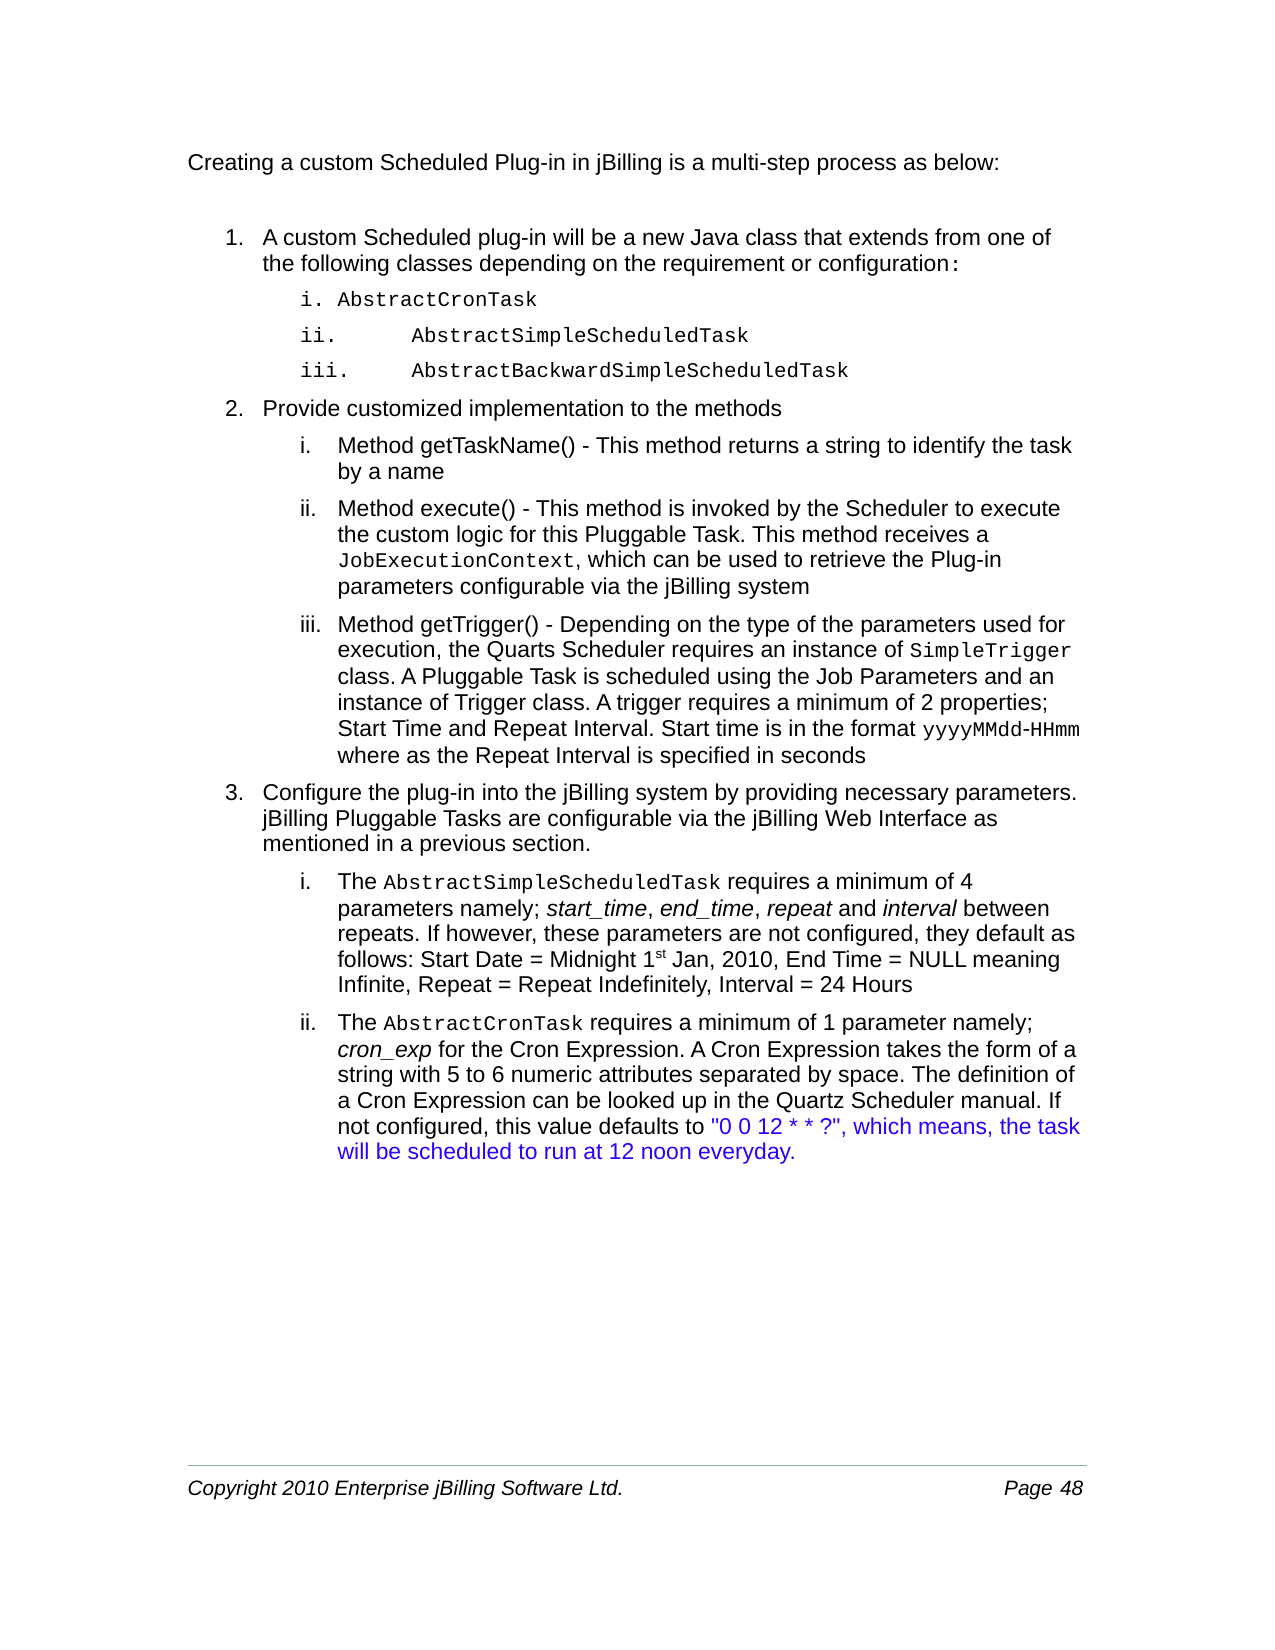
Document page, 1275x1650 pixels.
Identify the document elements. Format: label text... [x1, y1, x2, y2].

list AbstractBackwardSimpleScheduledTask [300, 360, 1087, 384]
list Method getTrigger() - Depending on the type of the parameters used for execution, the Quarts Scheduler requires an instance of SimpleTrigger class. A Pluggable Task is scheduled using the Job Parameters and an instance of Trigger class. A trigger requires a minimum of 2 properties; Start Time and Repeat Interval. Start time is in the format yyyyMMdd-HHmm where as the Repeat Interval is specified in seconds [300, 611, 1087, 768]
list Method getTaskName() - This method returns a string to identify the task by a name [300, 433, 1087, 484]
list AbstractCronTask [300, 289, 1087, 313]
list AbstractSimpleScheduledTask [300, 324, 1087, 348]
list The AbstractCronTask requires a minimum of 1 parameter namely; cron_exp for the Cron Expression. A Cron Expression takes the form of a string with 5 to 6 numeric attributes separated by space. The definition of a Cron Expression can be looked up in the Quartz Scheduler manual. If not configured, this value defaults to "0 0 12 * * ?", which means, the task will be scheduled to run at 12 noon everyday. [300, 1009, 1087, 1165]
list Method execute() - This method is invoked by the Scheduler to execute the custom logic for this Pluggable Task. This method receives a JobExecutionContext, which can be used to retrieve the Plug-in parameters configurable via the jBilling system [300, 496, 1087, 600]
list A custom Scheduled plug-in will be a new Java class that extends from one of the following classes depending on the requirement or configuration: [225, 225, 1087, 277]
list Configure the plug-in into the jBilling system by providing necessary parameters. jBilling Pluggable Tasks are configurable via the jBilling Web Interface as mentioned in a previous section. [225, 780, 1087, 857]
list The AbstractSimpleScheduledTask requires a minimum of 4 parameters namely; start_time, end_time, repeat and interval between repeats. If however, these parameters are not configured, they default as follows: Start Date = Midnight 1st Jan, 2010, End Time = NULL meaning Infinite, Repeat = Repeat Indefinitely, Interval = 24 Hours [300, 868, 1087, 998]
text Creating a custom Scheduled Plug-in in jBilling is a multi-step process as below: [187, 150, 1087, 176]
list Provide customized implementation to the methods [225, 395, 1087, 421]
